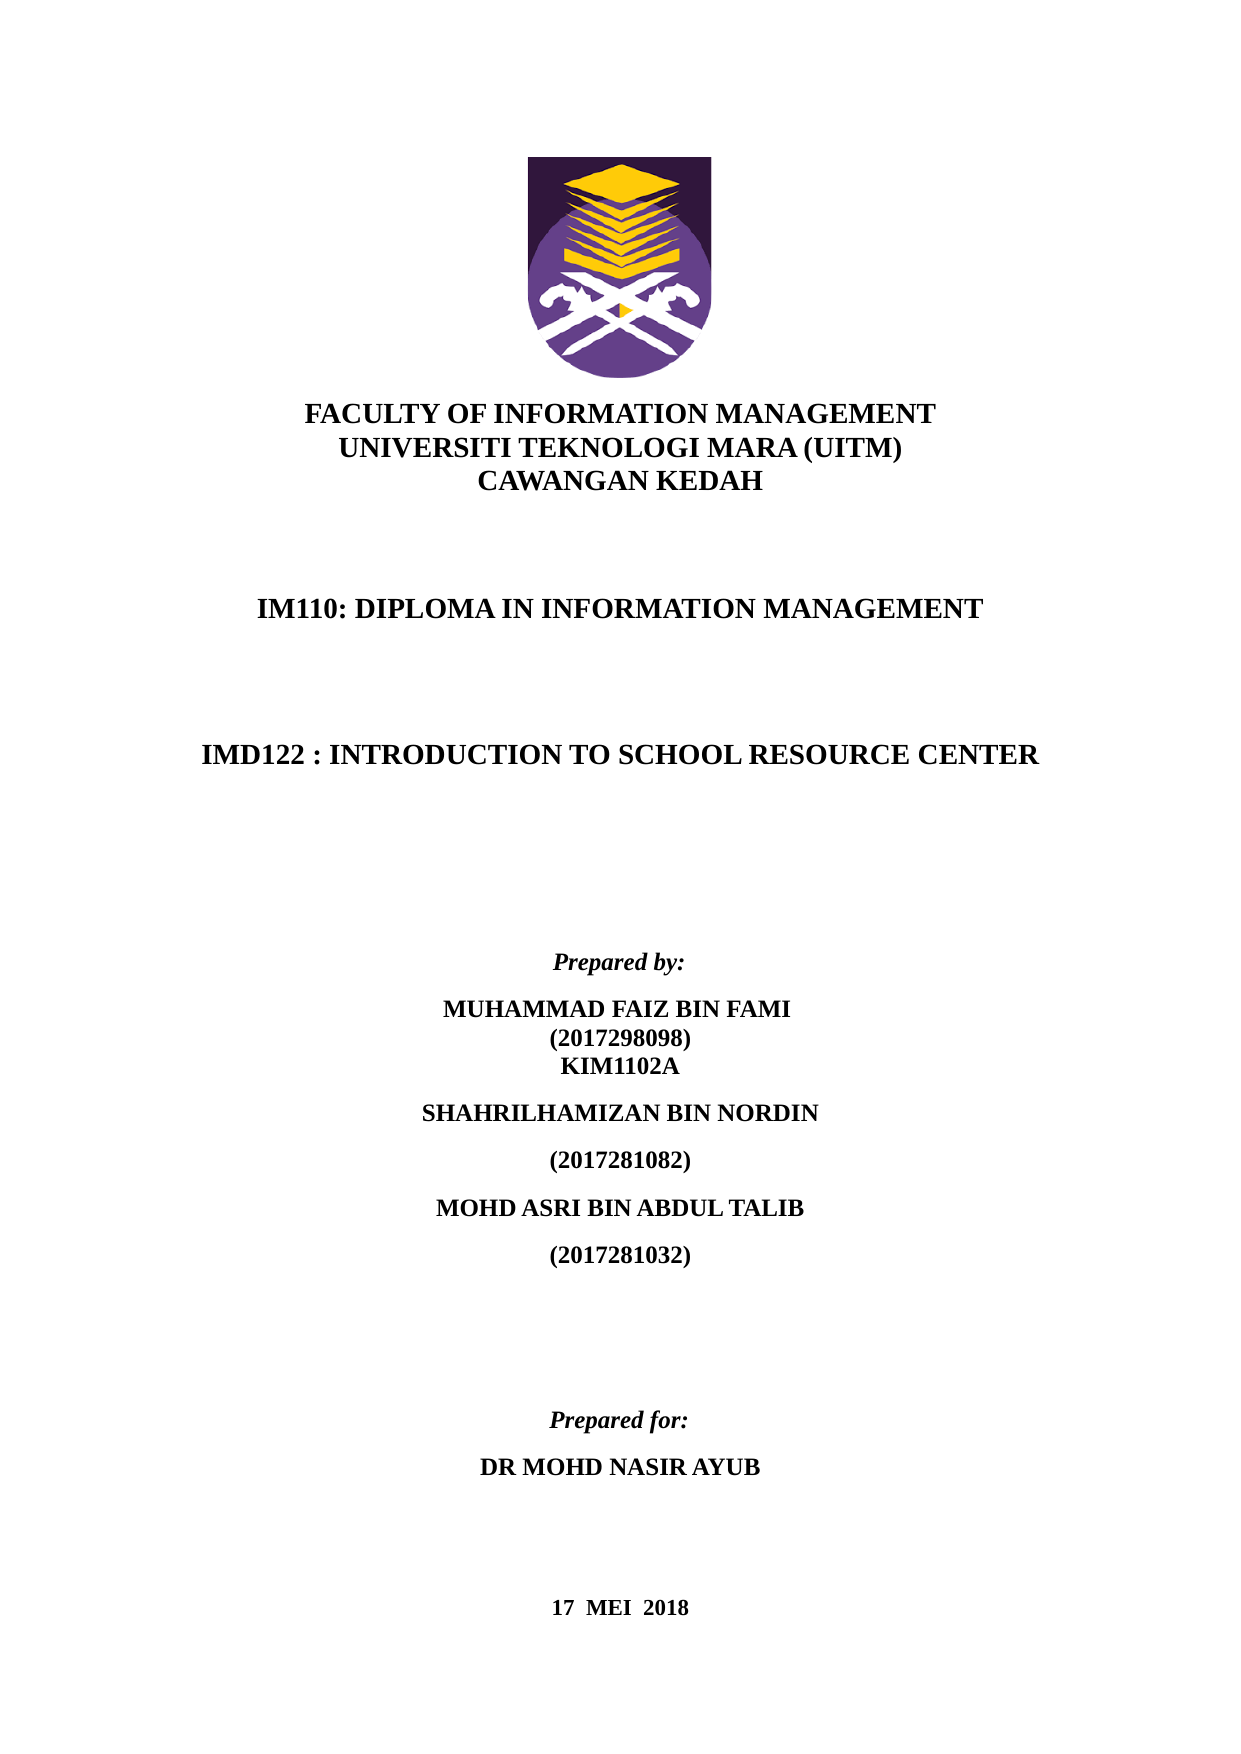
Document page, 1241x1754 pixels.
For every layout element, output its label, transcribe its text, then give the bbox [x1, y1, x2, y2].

text CAWANGAN KEDAH [118, 463, 1122, 497]
text IMD122 : INTRODUCTION TO SCHOOL RESOURCE CENTER [118, 737, 1122, 771]
text (2017281082) [118, 1146, 1122, 1174]
text UNIVERSITI TEKNOLOGI MARA (UITM) [118, 430, 1122, 463]
text (2017298098) [118, 1023, 1122, 1051]
text IM110: DIPLOMA IN INFORMATION MANAGEMENT [118, 591, 1122, 624]
text DR MOHD NASIR AYUB [118, 1452, 1122, 1481]
picture [527, 157, 712, 378]
text (2017281032) [118, 1240, 1122, 1268]
text KIM1102A [118, 1051, 1122, 1080]
text MUHAMMAD FAIZ BIN FAMI [118, 994, 1122, 1023]
text Prepared by: [118, 947, 1122, 976]
text FACULTY OF INFORMATION MANAGEMENT [118, 396, 1122, 430]
text Prepared for: [118, 1405, 1122, 1434]
text MOHD ASRI BIN ABDUL TALIB [118, 1193, 1122, 1221]
text SHAHRILHAMIZAN BIN NORDIN [118, 1098, 1122, 1127]
text 17 MEI 2018 [118, 1593, 1122, 1620]
